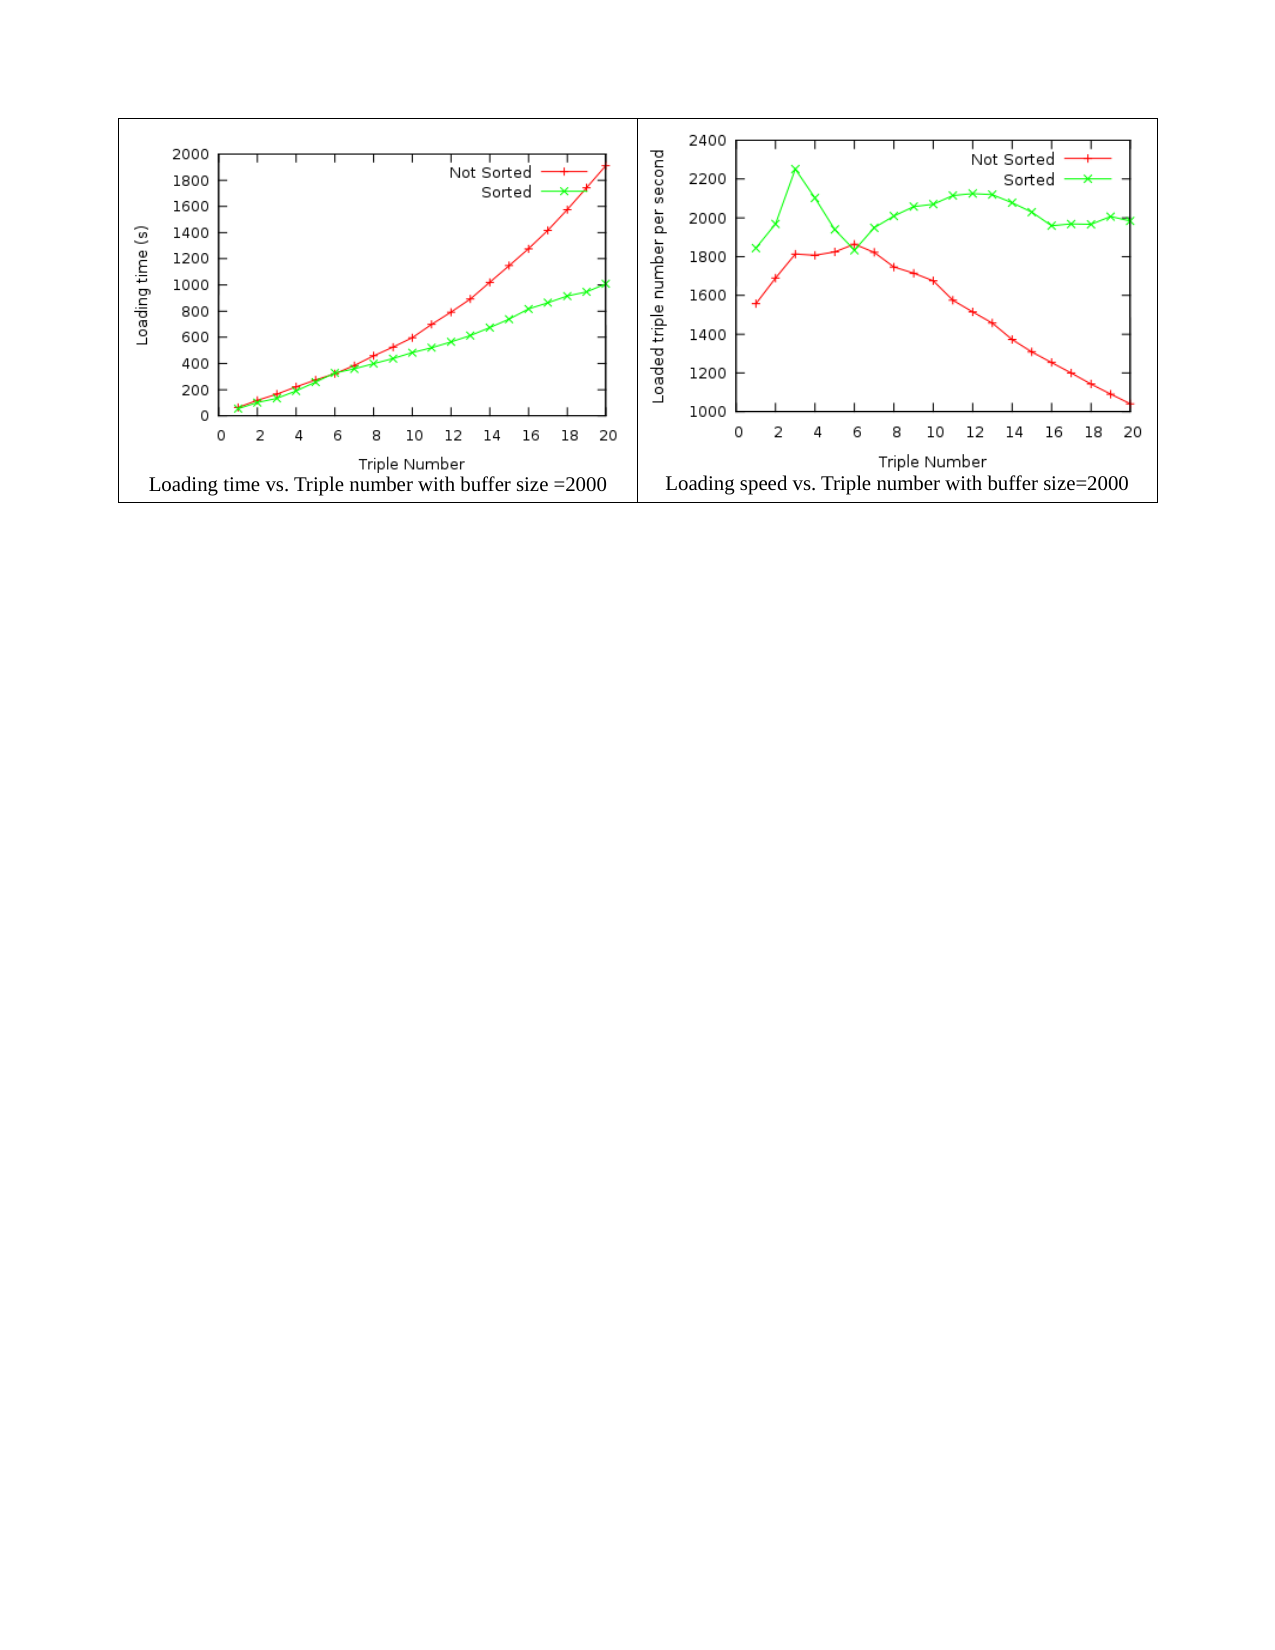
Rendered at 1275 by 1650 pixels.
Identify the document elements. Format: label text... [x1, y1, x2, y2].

table_header [119, 119, 637, 472]
picture [643, 123, 1152, 471]
table_header Loading speed vs. Triple number with buffer size=2000 [638, 119, 1157, 502]
picture [126, 142, 626, 473]
table_header Loading time vs. Triple number with buffer size =2000 [119, 473, 637, 502]
